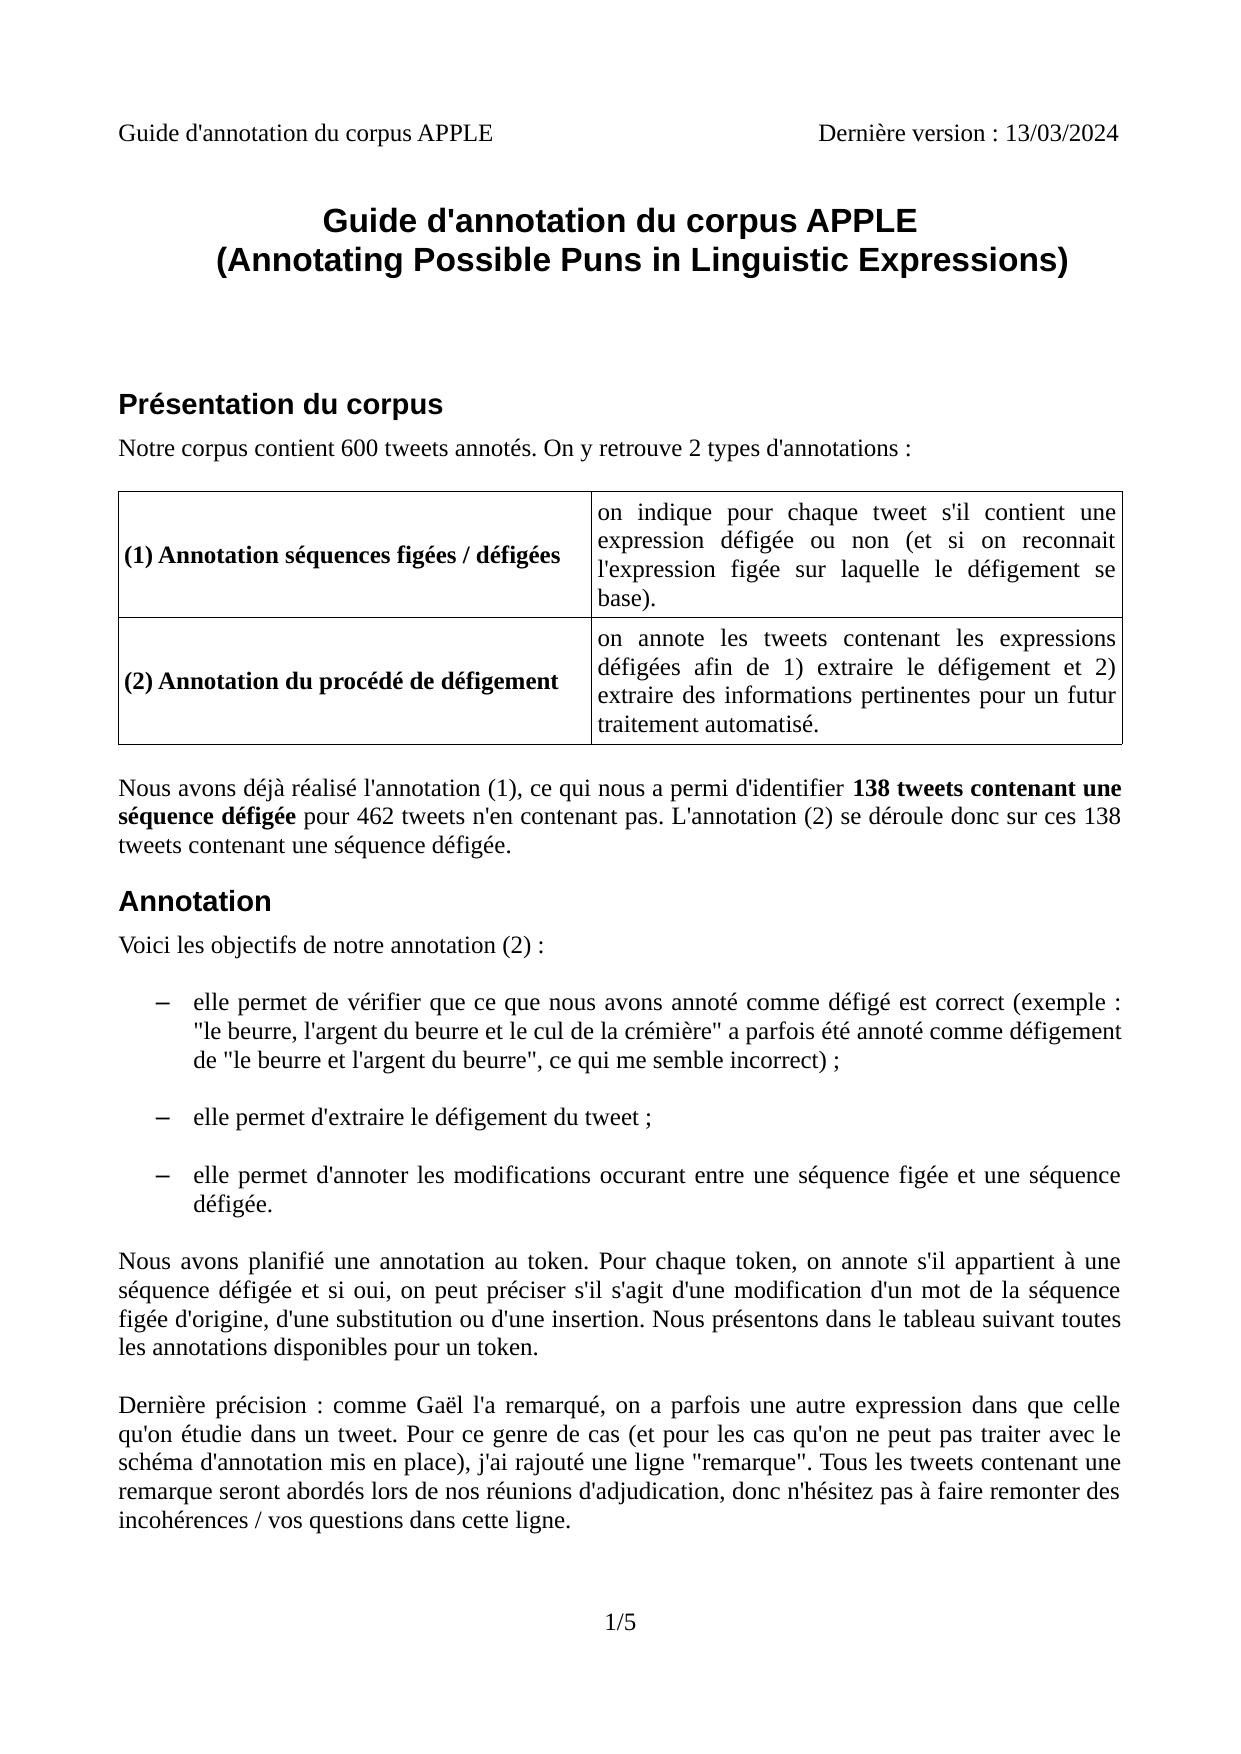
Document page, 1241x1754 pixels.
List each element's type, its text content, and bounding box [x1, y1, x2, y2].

table_header on indique pour chaque tweet s'il contient une expression défigée ou non (et si on reconnait l'expression figée sur laquelle le défigement se base). [592, 492, 1122, 617]
list elle permet d'extraire le défigement du tweet ; [156, 1102, 1122, 1131]
subtitle Guide d'annotation du corpus APPLE (Annotating Possible Puns in Linguistic Expressions) [118, 201, 1122, 279]
text Nous avons déjà réalisé l'annotation (1), ce qui nous a permi d'identifier 138 tweets contenant une séquence défigée pour 462 tweets n'en contenant pas. L'annotation (2) se déroule donc sur ces 138 tweets contenant une séquence défigée. [118, 773, 1122, 859]
table_cell on annote les tweets contenant les expressions défigées afin de 1) extraire le défigement et 2) extraire des informations pertinentes pour un futur traitement automatisé. [592, 618, 1122, 744]
text Dernière précision : comme Gaël l'a remarqué, on a parfois une autre expression dans que celle qu'on étudie dans un tweet. Pour ce genre de cas (et pour les cas qu'on ne peut pas traiter avec le schéma d'annotation mis en place), j'ai rajouté une ligne "remarque". Tous les tweets contenant une remarque seront abordés lors de nos réunions d'adjudication, donc n'hésitez pas à faire remonter des incohérences / vos questions dans cette ligne. [118, 1390, 1122, 1534]
text Notre corpus contient 600 tweets annotés. On y retrouve 2 types d'annotations : [118, 433, 1122, 462]
subtitle Présentation du corpus [118, 387, 1122, 421]
list elle permet de vérifier que ce que nous avons annoté comme défigé est correct (exemple : "le beurre, l'argent du beurre et le cul de la crémière" a parfois été annoté comme défigement de "le beurre et l'argent du beurre", ce qui me semble incorrect) ; [156, 987, 1122, 1074]
list elle permet d'annoter les modifications occurant entre une séquence figée et une séquence défigée. [156, 1160, 1122, 1217]
table_cell (2) Annotation du procédé de défigement [119, 618, 591, 744]
table_header (1) Annotation séquences figées / défigées [119, 492, 591, 617]
text Voici les objectifs de notre annotation (2) : [118, 930, 1122, 959]
subtitle Annotation [118, 884, 1122, 917]
text Nous avons planifié une annotation au token. Pour chaque token, on annote s'il appartient à une séquence défigée et si oui, on peut préciser s'il s'agit d'une modification d'un mot de la séquence figée d'origine, d'une substitution ou d'une insertion. Nous présentons dans le tableau suivant toutes les annotations disponibles pour un token. [118, 1246, 1122, 1361]
